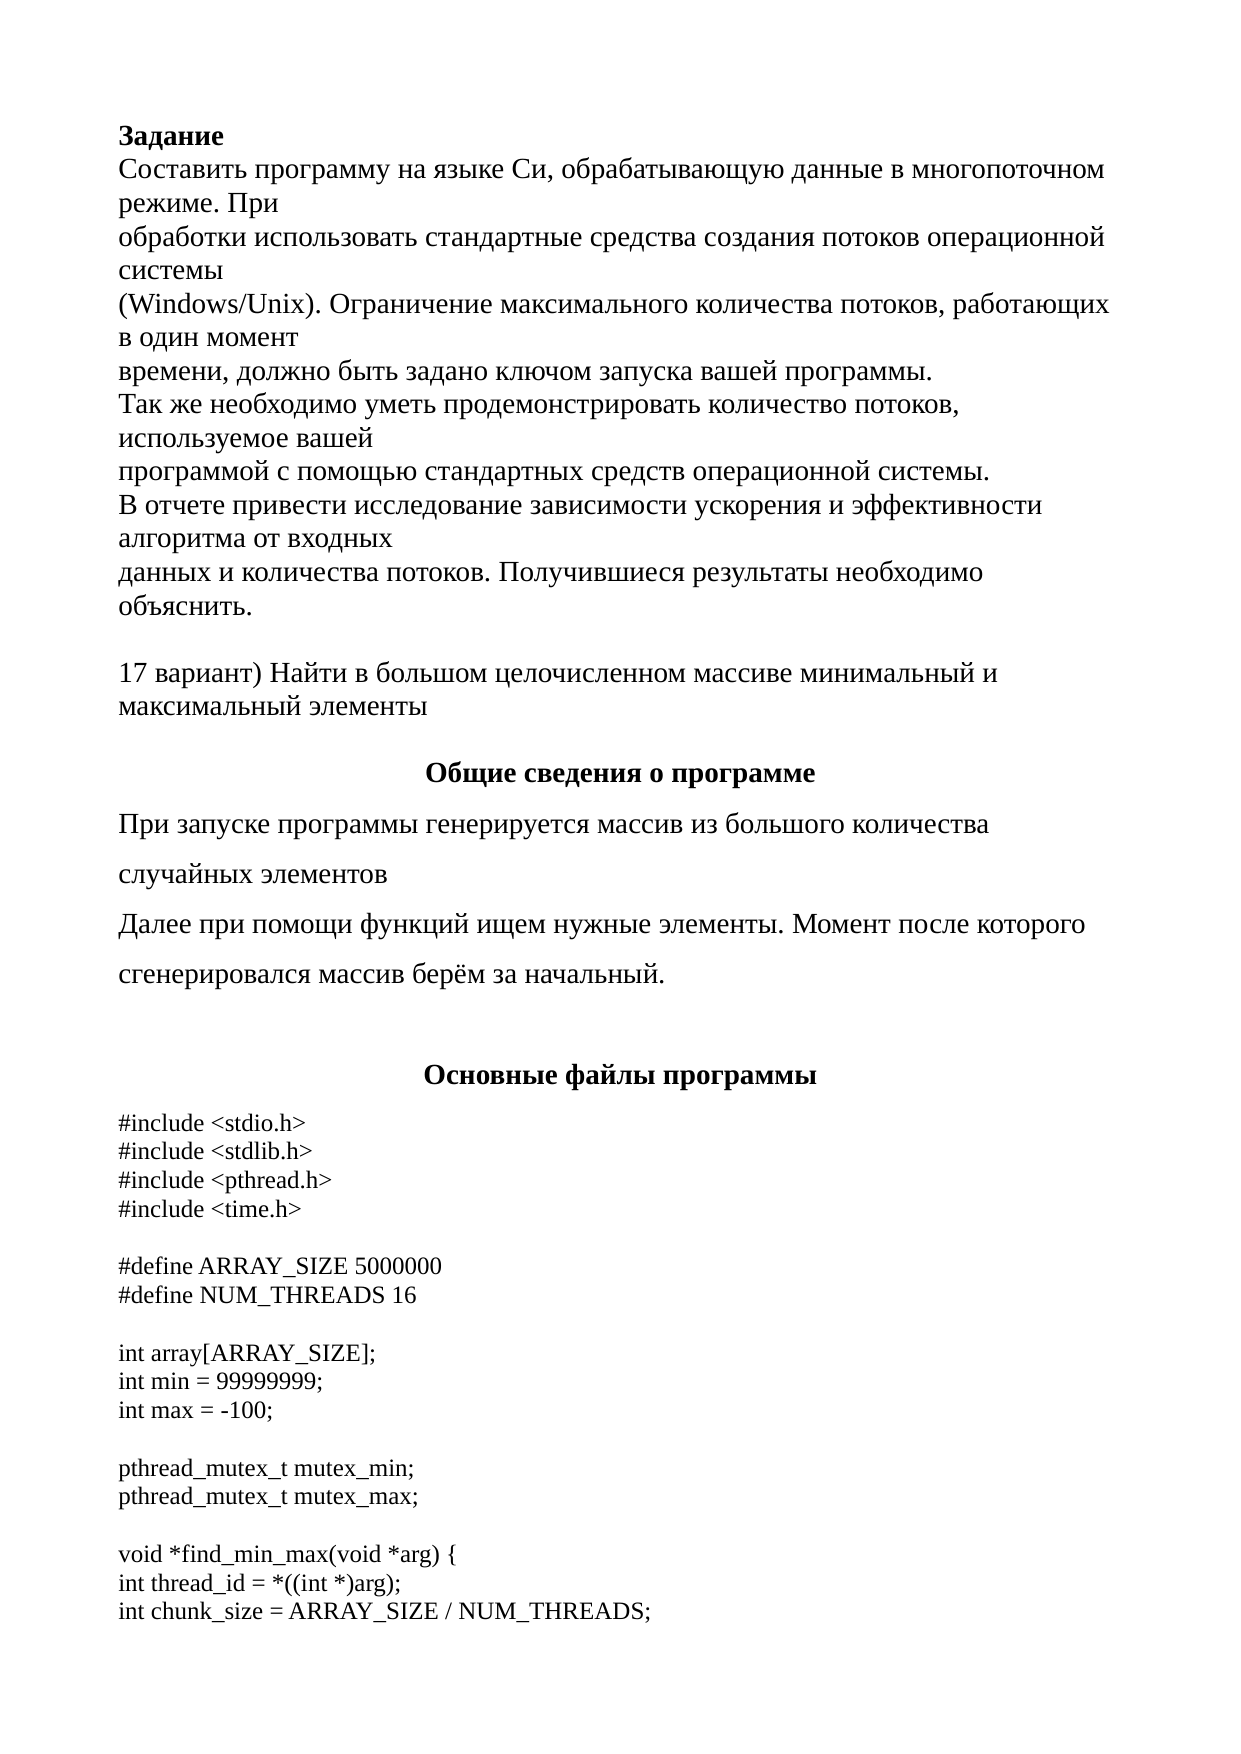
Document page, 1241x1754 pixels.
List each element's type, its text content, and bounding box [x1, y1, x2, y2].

text int array[ARRAY_SIZE]; [118, 1338, 1122, 1366]
subtitle Задание [118, 118, 1122, 152]
text pthread_mutex_t mutex_max; [118, 1481, 1122, 1510]
text int min = 99999999; [118, 1366, 1122, 1395]
text #include <stdio.h> [118, 1108, 1122, 1136]
text void *find_min_max(void *arg) { [118, 1539, 1122, 1568]
text #define NUM_THREADS 16 [118, 1280, 1122, 1309]
text #include <time.h> [118, 1194, 1122, 1223]
text #include <stdlib.h> [118, 1136, 1122, 1165]
text int max = -100; [118, 1395, 1122, 1424]
text int thread_id = *((int *)arg); [118, 1568, 1122, 1596]
text При запуске программы генерируется массив из большого количества случайных элементов [118, 806, 1122, 889]
text pthread_mutex_t mutex_min; [118, 1453, 1122, 1481]
text Основные файлы программы [118, 1057, 1122, 1091]
text #include <pthread.h> [118, 1165, 1122, 1194]
text #define ARRAY_SIZE 5000000 [118, 1251, 1122, 1280]
text Далее при помощи функций ищем нужные элементы. Момент после которого сгенерировался массив берём за начальный. [118, 906, 1122, 990]
text int chunk_size = ARRAY_SIZE / NUM_THREADS; [118, 1596, 1122, 1625]
text Составить программу на языке Си, обрабатывающую данные в многопоточном режиме. При обработки использовать стандартные средства создания потоков операционной системы (Windows/Unix). Ограничение максимального количества потоков, работающих в один момент времени, должно быть задано ключом запуска вашей программы. Так же необходимо уметь продемонстрировать количество потоков, используемое вашей программой с помощью стандартных средств операционной системы. В отчете привести исследование зависимости ускорения и эффективности алгоритма от входных данных и количества потоков. Получившиеся результаты необходимо объяснить. [118, 152, 1122, 655]
text Общие сведения о программе [118, 755, 1122, 789]
text 17 вариант) Найти в большом целочисленном массиве минимальный и максимальный элементы [118, 655, 1122, 722]
